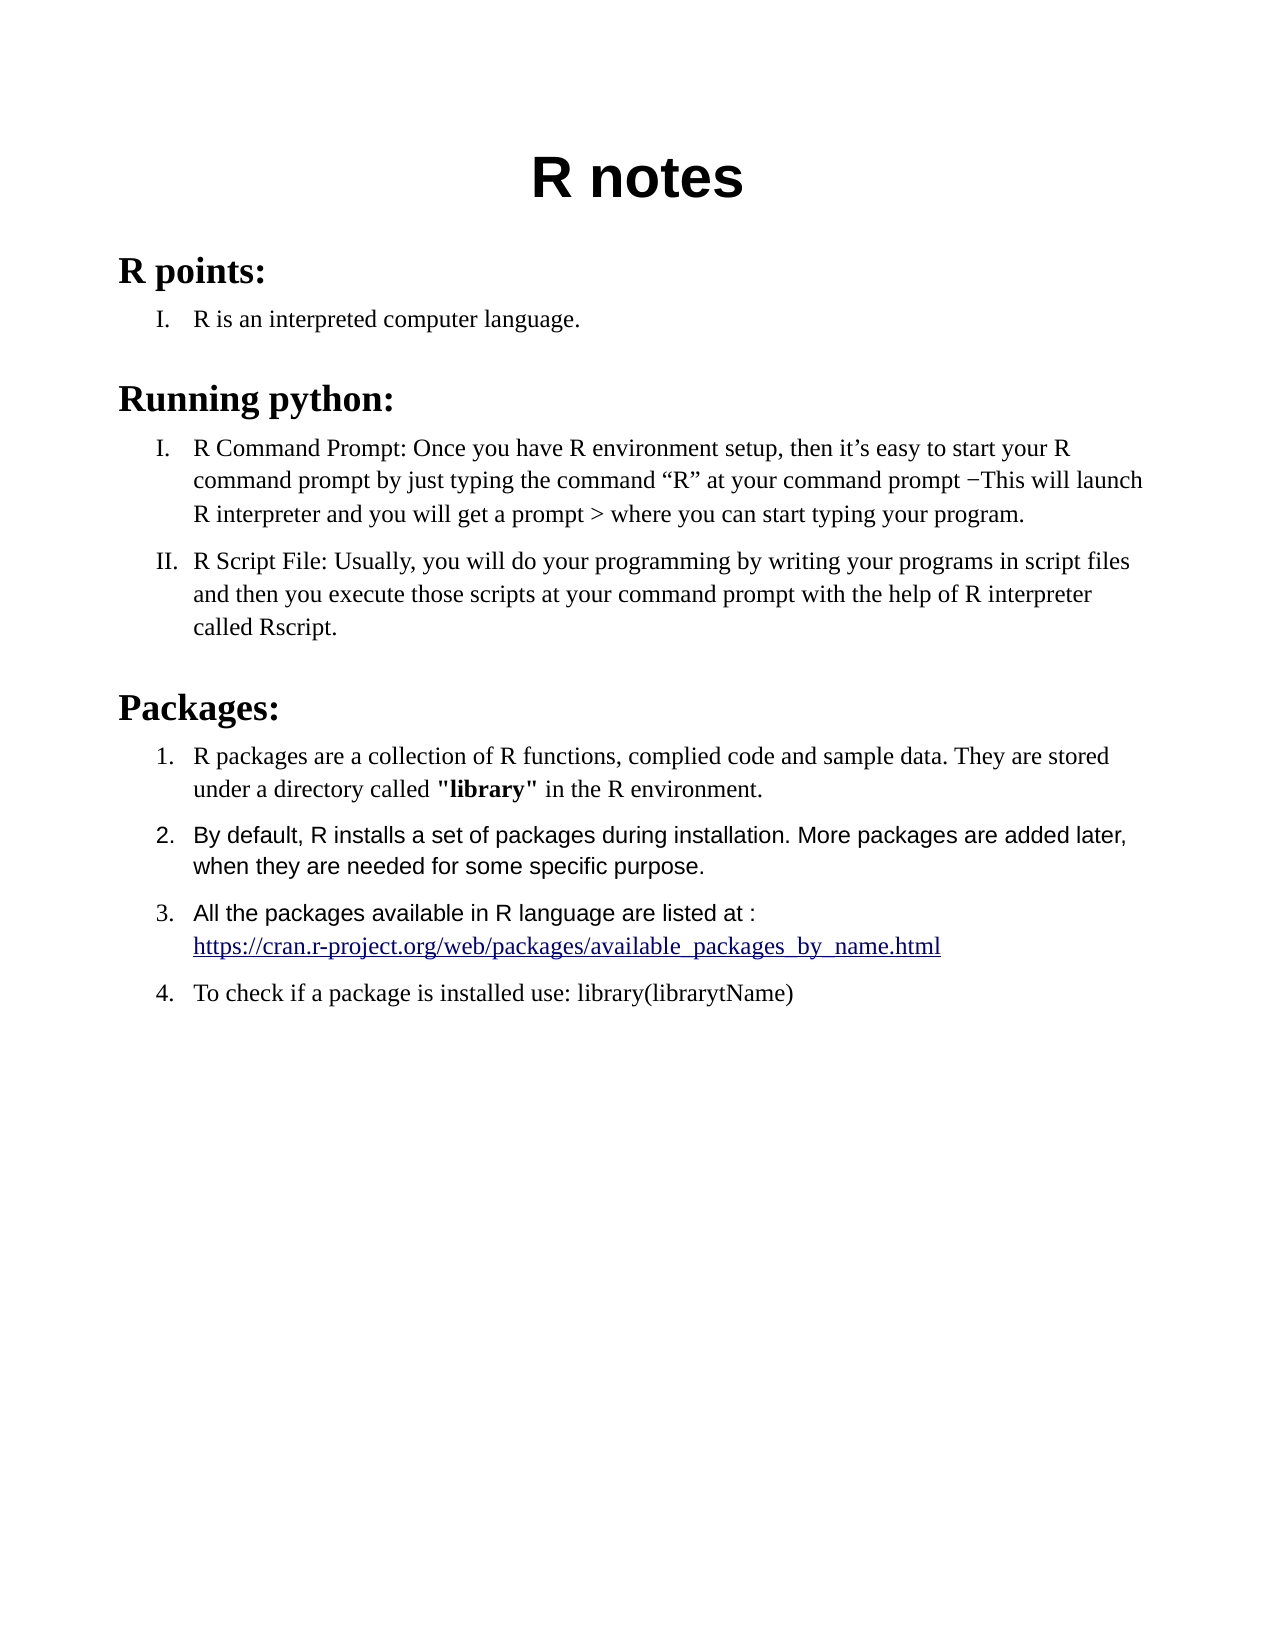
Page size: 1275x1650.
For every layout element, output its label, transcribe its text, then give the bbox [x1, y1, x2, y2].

subtitle R points: [118, 248, 1157, 291]
list R Script File: Usually, you will do your programming by writing your programs in script files and then you execute those scripts at your command prompt with the help of R interpreter called Rscript. [156, 546, 1157, 641]
list To check if a package is installed use: library(librarytName) [156, 978, 1157, 1007]
list R packages are a collection of R functions, complied code and sample data. They are stored under a directory called "library" in the R environment. [156, 741, 1157, 803]
list R Command Prompt: Once you have R environment setup, then it’s easy to start your R command prompt by just typing the command “R” at your command prompt −This will launch R interpreter and you will get a prompt > where you can start typing your program. [156, 433, 1157, 527]
subtitle Packages: [118, 685, 1157, 728]
subtitle Running python: [118, 376, 1157, 420]
list R is an interpreted computer language. [156, 304, 1157, 333]
title R notes [118, 143, 1157, 210]
list All the packages available in R language are listed at : https://cran.r-project.org/web/packages/available_packages_by_name.html [156, 898, 1157, 960]
list By default, R installs a set of packages during installation. More packages are added later, when they are needed for some specific purpose. [156, 822, 1157, 879]
